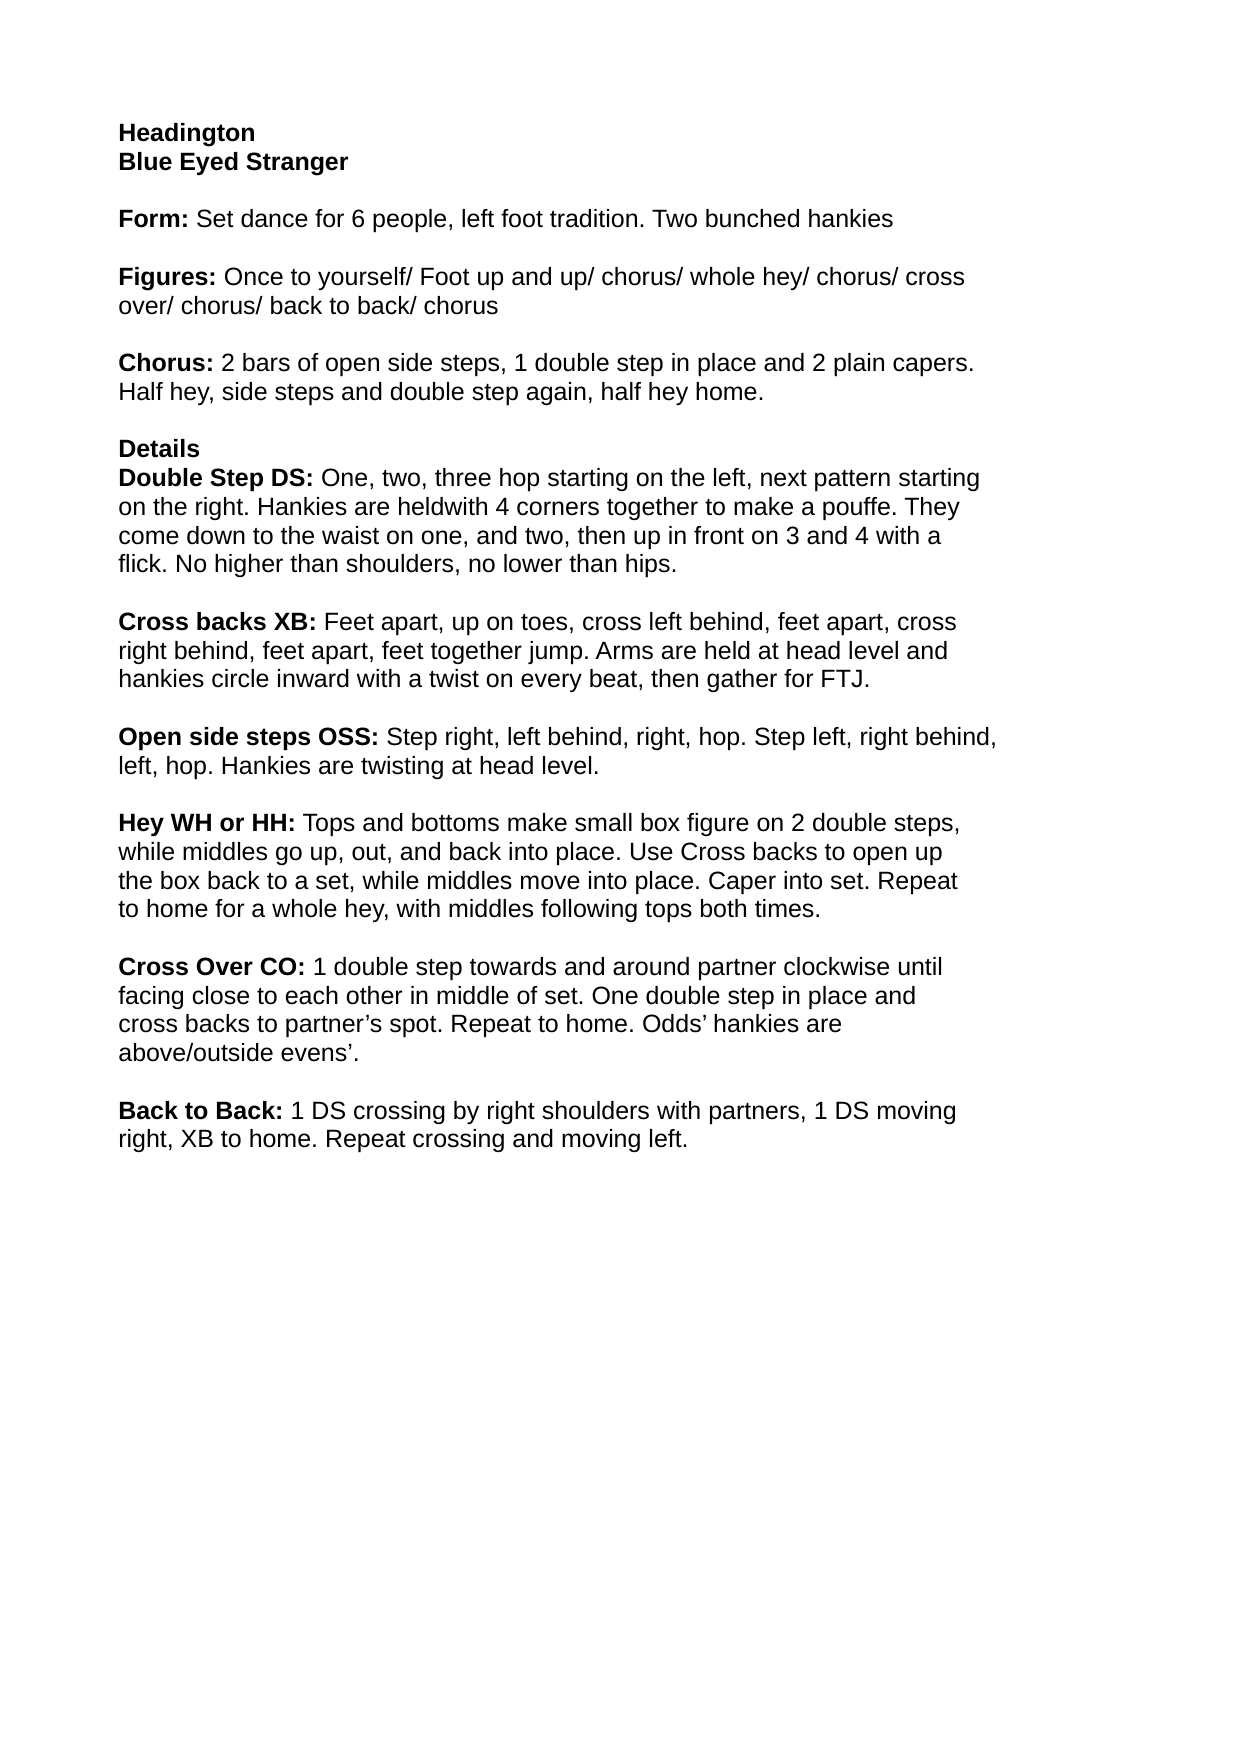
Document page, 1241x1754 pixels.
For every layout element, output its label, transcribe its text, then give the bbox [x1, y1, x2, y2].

text right, XB to home. Repeat crossing and moving left. [118, 1124, 1122, 1153]
text cross backs to partner’s spot. Repeat to home. Odds’ hankies are [118, 1009, 1122, 1038]
text Cross Over CO: 1 double step towards and around partner clockwise until [118, 952, 1122, 981]
text Figures: Once to yourself/ Foot up and up/ chorus/ whole hey/ chorus/ cross [118, 262, 1122, 291]
text while middles go up, out, and back into place. Use Cross backs to open up [118, 837, 1122, 866]
text Double Step DS: One, two, three hop starting on the left, next pattern starting [118, 463, 1122, 492]
text Blue Eyed Stranger [118, 147, 1122, 176]
text Cross backs XB: Feet apart, up on toes, cross left behind, feet apart, cross [118, 607, 1122, 636]
text left, hop. Hankies are twisting at head level. [118, 751, 1122, 779]
text Chorus: 2 bars of open side steps, 1 double step in place and 2 plain capers. [118, 348, 1122, 377]
text Details [118, 434, 1122, 463]
text Half hey, side steps and double step again, half hey home. [118, 377, 1122, 406]
text Headington [118, 118, 1122, 147]
text come down to the waist on one, and two, then up in front on 3 and 4 with a [118, 521, 1122, 549]
text flick. No higher than shoulders, no lower than hips. [118, 549, 1122, 578]
text on the right. Hankies are heldwith 4 corners together to make a pouffe. They [118, 492, 1122, 521]
text Back to Back: 1 DS crossing by right shoulders with partners, 1 DS moving [118, 1096, 1122, 1124]
text Hey WH or HH: Tops and bottoms make small box figure on 2 double steps, [118, 808, 1122, 837]
text facing close to each other in middle of set. One double step in place and [118, 981, 1122, 1009]
text to home for a whole hey, with middles following tops both times. [118, 894, 1122, 923]
text hankies circle inward with a twist on every beat, then gather for FTJ. [118, 664, 1122, 693]
text right behind, feet apart, feet together jump. Arms are held at head level and [118, 636, 1122, 664]
text above/outside evens’. [118, 1038, 1122, 1067]
text over/ chorus/ back to back/ chorus [118, 291, 1122, 319]
text Form: Set dance for 6 people, left foot tradition. Two bunched hankies [118, 204, 1122, 233]
text Open side steps OSS: Step right, left behind, right, hop. Step left, right behind, [118, 722, 1122, 751]
text the box back to a set, while middles move into place. Caper into set. Repeat [118, 866, 1122, 894]
